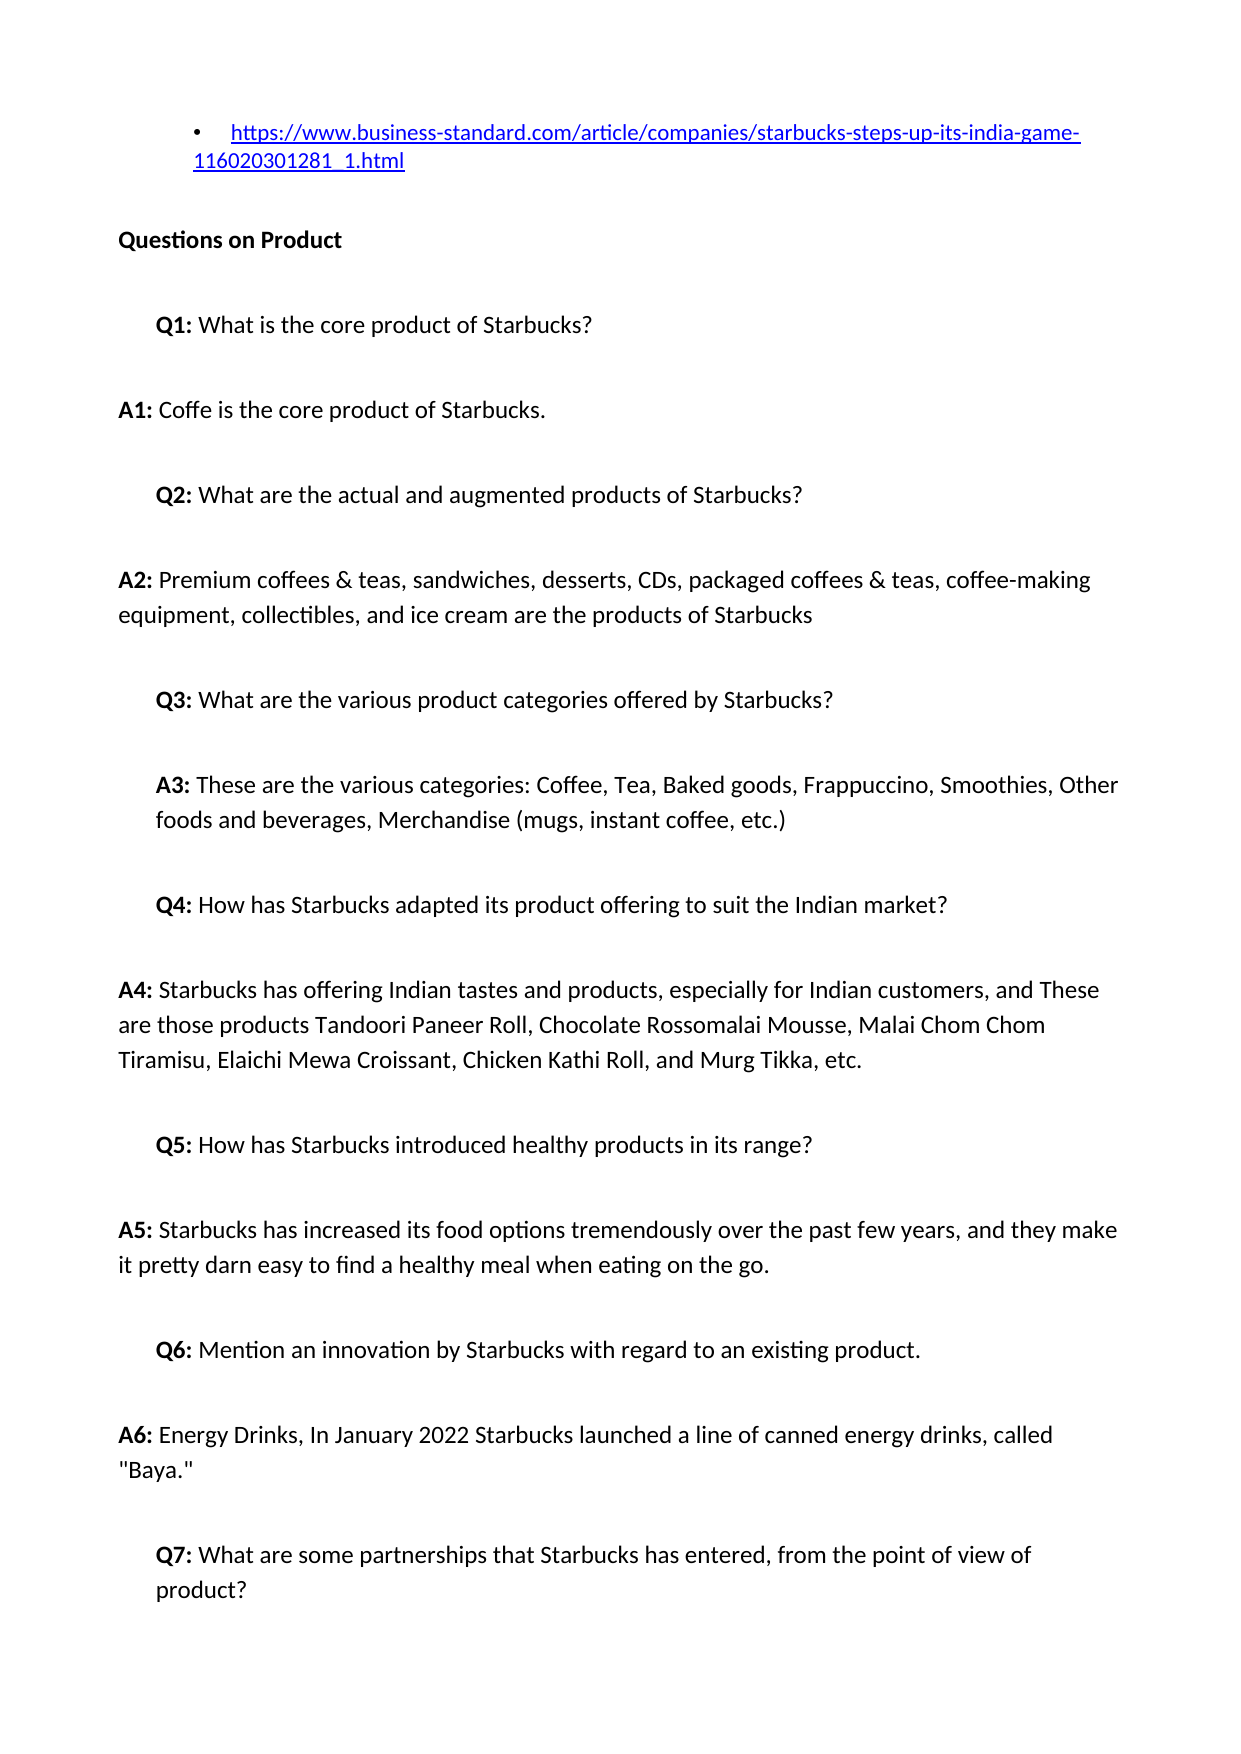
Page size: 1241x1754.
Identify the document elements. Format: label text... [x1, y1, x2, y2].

text Q7: What are some partnerships that Starbucks has entered, from the point of view of product? [156, 1539, 1122, 1605]
text Q2: What are the actual and augmented products of Starbucks? [156, 479, 1122, 510]
text A6: Energy Drinks, In January 2022 Starbucks launched a line of canned energy drinks, called "Baya." [118, 1419, 1122, 1485]
text Q4: How has Starbucks adapted its product offering to suit the Indian market? [156, 889, 1122, 920]
text A3: These are the various categories: Coffee, Tea, Baked goods, Frappuccino, Smoothies, Other foods and beverages, Merchandise (mugs, instant coffee, etc.) [156, 769, 1122, 835]
text A2: Premium coffees & teas, sandwiches, desserts, CDs, packaged coffees & teas, coffee-making equipment, collectibles, and ice cream are the products of Starbucks [118, 564, 1122, 630]
text Questions on Product [118, 224, 1122, 255]
text A1: Coffe is the core product of Starbucks. [118, 394, 1122, 425]
list https://www.business-standard.com/article/companies/starbucks-steps-up-its-india-game-116020301281_1.html [156, 118, 1122, 174]
text Q5: How has Starbucks introduced healthy products in its range? [156, 1129, 1122, 1160]
text Q3: What are the various product categories offered by Starbucks? [156, 684, 1122, 715]
text Q1: What is the core product of Starbucks? [156, 309, 1122, 340]
text Q6: Mention an innovation by Starbucks with regard to an existing product. [156, 1334, 1122, 1365]
text A4: Starbucks has offering Indian tastes and products, especially for Indian customers, and These are those products Tandoori Paneer Roll, Chocolate Rossomalai Mousse, Malai Chom Chom Tiramisu, Elaichi Mewa Croissant, Chicken Kathi Roll, and Murg Tikka, etc. [118, 974, 1122, 1075]
text A5: Starbucks has increased its food options tremendously over the past few years, and they make it pretty darn easy to find a healthy meal when eating on the go. [118, 1214, 1122, 1280]
